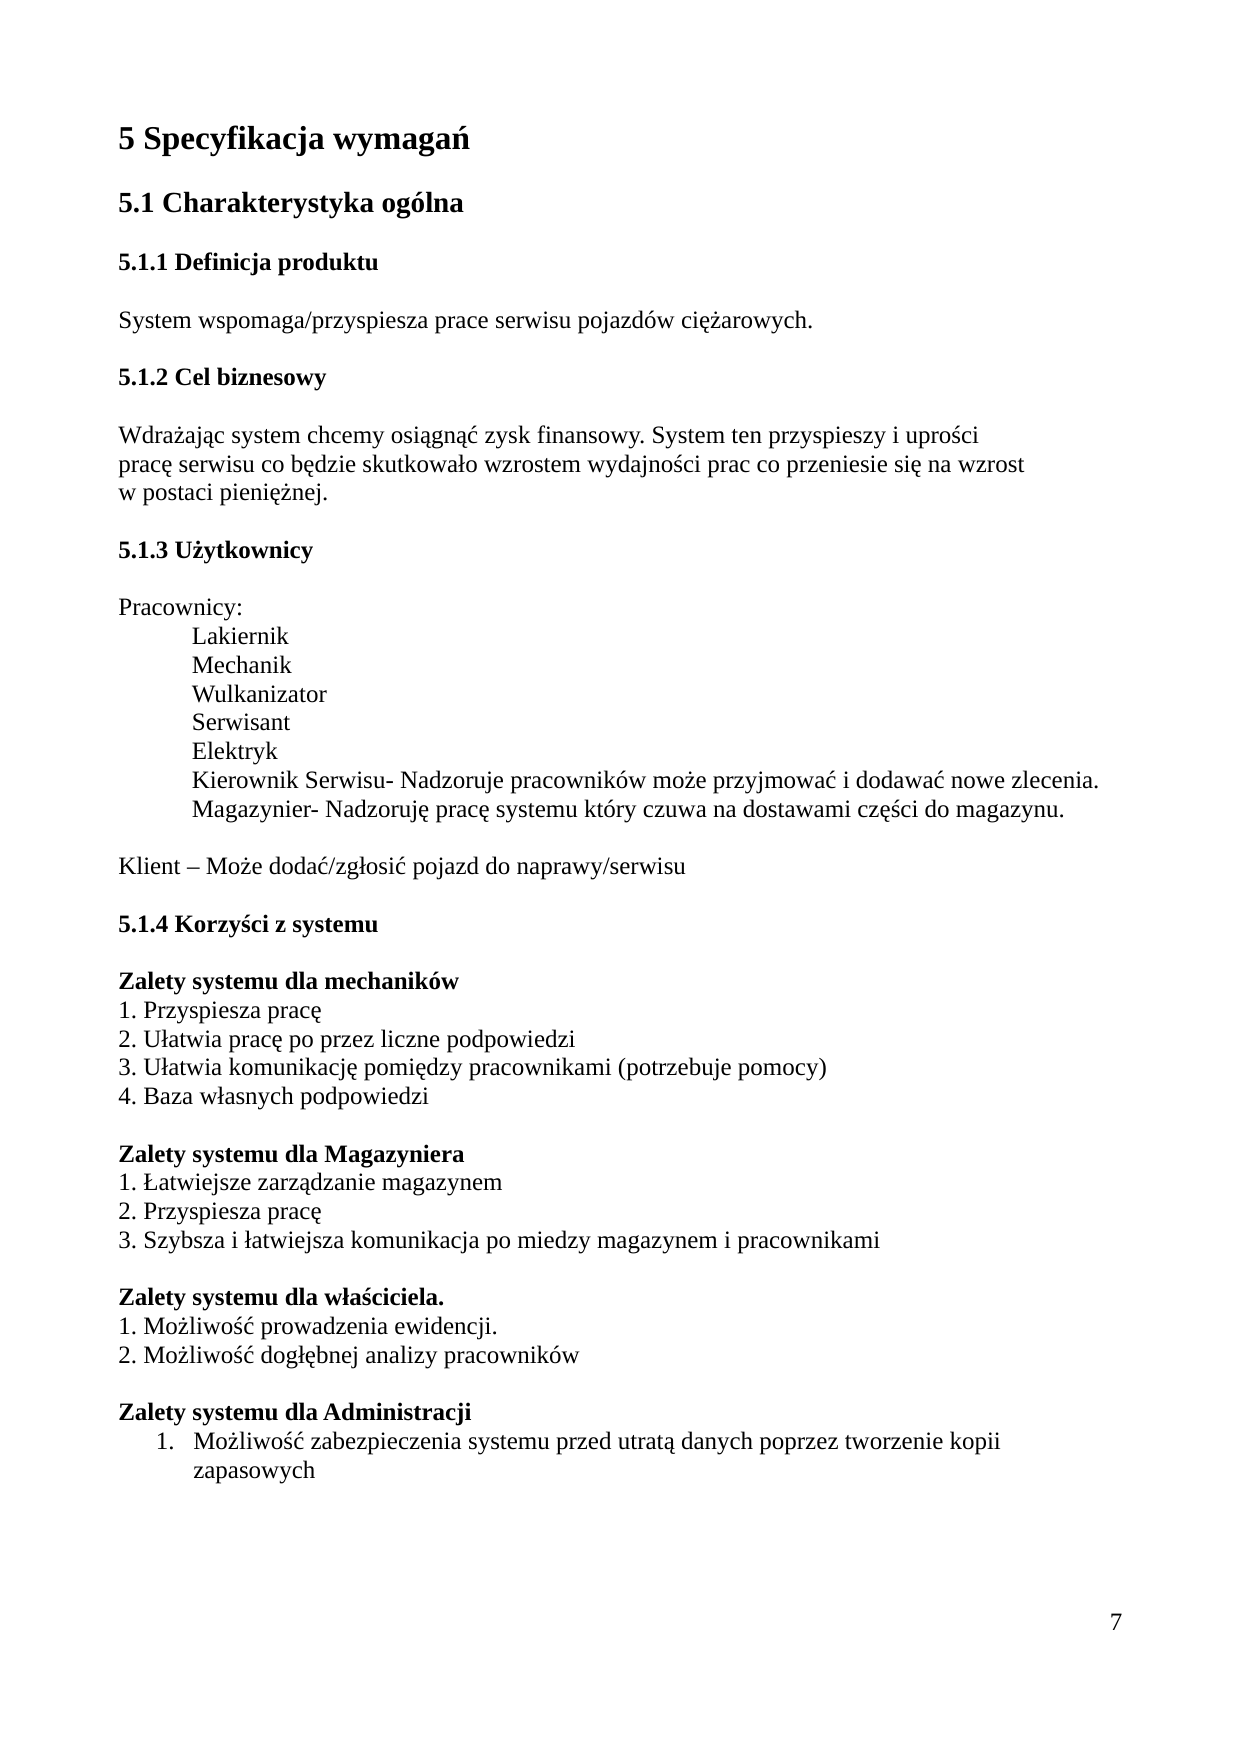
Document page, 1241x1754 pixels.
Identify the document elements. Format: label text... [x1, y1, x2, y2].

text 4. Baza własnych podpowiedzi [118, 1081, 1122, 1110]
text 1. Możliwość prowadzenia ewidencji. [118, 1311, 1122, 1340]
text 2. Przyspiesza pracę [118, 1196, 1122, 1225]
text pracę serwisu co będzie skutkowało wzrostem wydajności prac co przeniesie się na wzrost [118, 449, 1122, 477]
text 1. Przyspiesza pracę [118, 995, 1122, 1024]
text Wdrażając system chcemy osiągnąć zysk finansowy. System ten przyspieszy i uprości [118, 420, 1122, 449]
text 3. Ułatwia komunikację pomiędzy pracownikami (potrzebuje pomocy) [118, 1052, 1122, 1081]
text Lakiernik [118, 621, 1122, 650]
text 2. Możliwość dogłębnej analizy pracowników [118, 1340, 1122, 1369]
text Klient – Może dodać/zgłosić pojazd do naprawy/serwisu [118, 851, 1122, 880]
text Wulkanizator [118, 679, 1122, 707]
text 5 Specyfikacja wymagań [118, 118, 1122, 156]
text Zalety systemu dla Administracji [118, 1397, 1122, 1426]
text 5.1.3 Użytkownicy [118, 535, 1122, 564]
text Zalety systemu dla Magazyniera [118, 1139, 1122, 1167]
text 2. Ułatwia pracę po przez liczne podpowiedzi [118, 1024, 1122, 1052]
text Mechanik [118, 650, 1122, 679]
text Magazynier- Nadzoruję pracę systemu który czuwa na dostawami części do magazynu. [118, 794, 1122, 822]
text Pracownicy: [118, 592, 1122, 621]
text Kierownik Serwisu- Nadzoruje pracowników może przyjmować i dodawać nowe zlecenia. [118, 765, 1122, 794]
text 5.1.1 Definicja produktu [118, 247, 1122, 276]
text 3. Szybsza i łatwiejsza komunikacja po miedzy magazynem i pracownikami [118, 1225, 1122, 1254]
text 5.1.2 Cel biznesowy [118, 362, 1122, 391]
text 5.1 Charakterystyka ogólna [118, 185, 1122, 219]
text w postaci pieniężnej. [118, 477, 1122, 506]
text System wspomaga/przyspiesza prace serwisu pojazdów ciężarowych. [118, 305, 1122, 334]
text Elektryk [118, 736, 1122, 765]
text Zalety systemu dla właściciela. [118, 1282, 1122, 1311]
text 1. Łatwiejsze zarządzanie magazynem [118, 1167, 1122, 1196]
text 5.1.4 Korzyści z systemu [118, 909, 1122, 937]
text Serwisant [118, 707, 1122, 736]
list Możliwość zabezpieczenia systemu przed utratą danych poprzez tworzenie kopii zapasowych [156, 1426, 1122, 1484]
text Zalety systemu dla mechaników [118, 966, 1122, 995]
